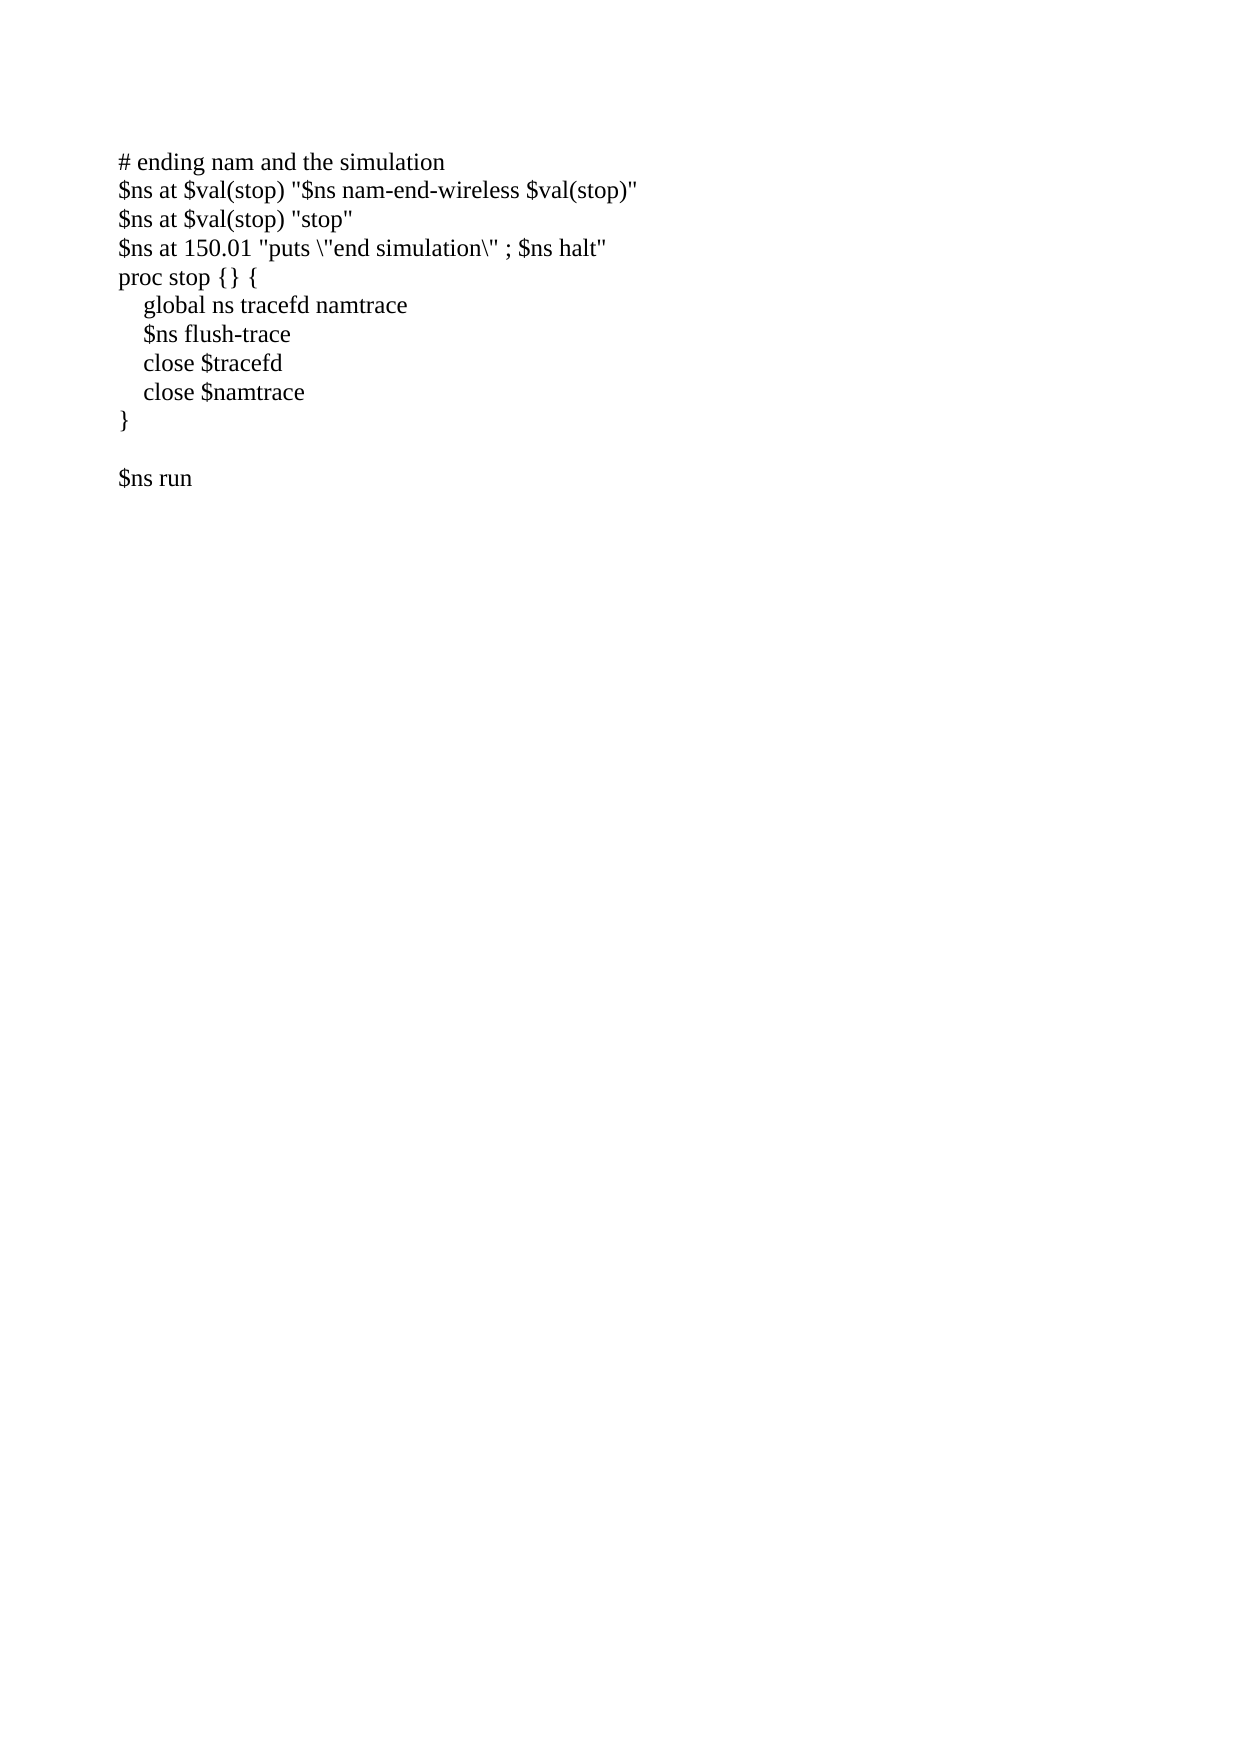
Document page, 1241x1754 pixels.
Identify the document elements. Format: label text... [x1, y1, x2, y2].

text # ending nam and the simulation [118, 147, 1122, 176]
text $ns at 150.01 "puts \"end simulation\" ; $ns halt" [118, 233, 1122, 262]
text $ns flush-trace [118, 319, 1122, 348]
text close $tracefd [118, 348, 1122, 377]
text proc stop {} { [118, 262, 1122, 291]
text close $namtrace [118, 377, 1122, 406]
text $ns run [118, 463, 1122, 492]
text $ns at $val(stop) "$ns nam-end-wireless $val(stop)" [118, 176, 1122, 204]
text } [118, 406, 1122, 434]
text $ns at $val(stop) "stop" [118, 204, 1122, 233]
text global ns tracefd namtrace [118, 291, 1122, 319]
